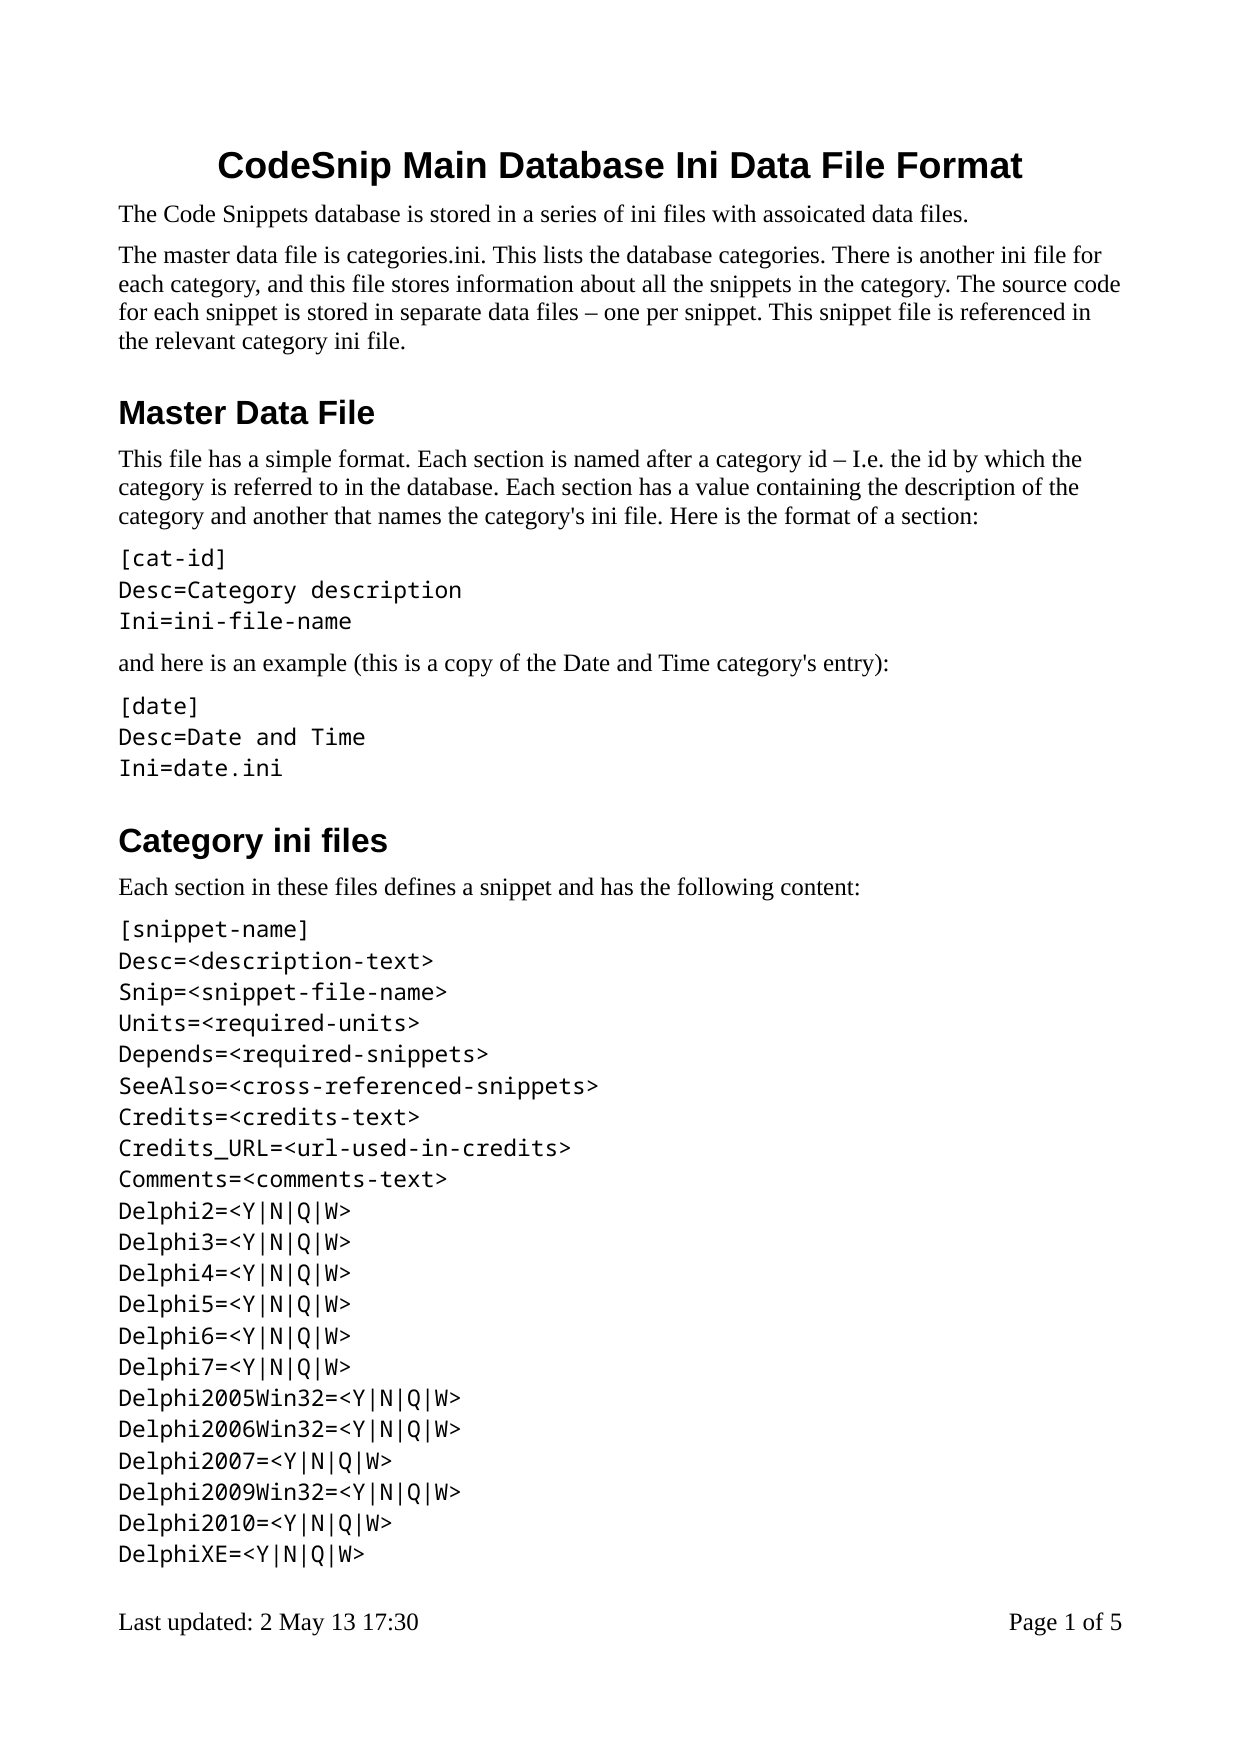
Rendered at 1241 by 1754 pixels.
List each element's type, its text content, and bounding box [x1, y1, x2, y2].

text Delphi5=<Y|N|Q|W> [118, 1288, 1122, 1319]
text Delphi2005Win32=<Y|N|Q|W> [118, 1382, 1122, 1413]
text Each section in these files defines a snippet and has the following content: [118, 872, 1122, 901]
text Delphi6=<Y|N|Q|W> [118, 1319, 1122, 1351]
text Delphi4=<Y|N|Q|W> [118, 1257, 1122, 1288]
text The Code Snippets database is stored in a series of ini files with assoicated data files. [118, 199, 1122, 227]
subtitle Master Data File [118, 392, 1122, 431]
text Delphi2010=<Y|N|Q|W> [118, 1507, 1122, 1538]
text DelphiXE=<Y|N|Q|W> [118, 1538, 1122, 1569]
text Delphi3=<Y|N|Q|W> [118, 1226, 1122, 1257]
text Credits=<credits-text> [118, 1101, 1122, 1132]
text Comments=<comments-text> [118, 1163, 1122, 1194]
text The master data file is categories.ini. This lists the database categories. There is another ini file for each category, and this file stores information about all the snippets in the category. The source code for each snippet is stored in separate data files – one per snippet. This snippet file is referenced in the relevant category ini file. [118, 240, 1122, 355]
text Delphi2009Win32=<Y|N|Q|W> [118, 1476, 1122, 1507]
subtitle Category ini files [118, 821, 1122, 859]
text SeeAlso=<cross-referenced-snippets> [118, 1069, 1122, 1101]
text Desc=Category description [118, 574, 1122, 605]
title CodeSnip Main Database Ini Data File Format [118, 143, 1122, 186]
text [date] [118, 690, 1122, 721]
text Ini=ini-file-name [118, 605, 1122, 636]
text [snippet-name] [118, 913, 1122, 944]
text [cat-id] [118, 542, 1122, 574]
text and here is an example (this is a copy of the Date and Time category's entry): [118, 648, 1122, 677]
text Credits_URL=<url-used-in-credits> [118, 1132, 1122, 1163]
text Depends=<required-snippets> [118, 1038, 1122, 1069]
text Delphi2006Win32=<Y|N|Q|W> [118, 1413, 1122, 1444]
text Delphi2007=<Y|N|Q|W> [118, 1444, 1122, 1476]
text Desc=Date and Time [118, 721, 1122, 752]
text Ini=date.ini [118, 752, 1122, 783]
text Units=<required-units> [118, 1007, 1122, 1038]
text This file has a simple format. Each section is named after a category id – I.e. the id by which the category is referred to in the database. Each section has a value containing the description of the category and another that names the category's ini file. Here is the format of a section: [118, 444, 1122, 530]
text Delphi7=<Y|N|Q|W> [118, 1351, 1122, 1382]
text Snip=<snippet-file-name> [118, 976, 1122, 1007]
text Desc=<description-text> [118, 944, 1122, 976]
text Delphi2=<Y|N|Q|W> [118, 1194, 1122, 1226]
